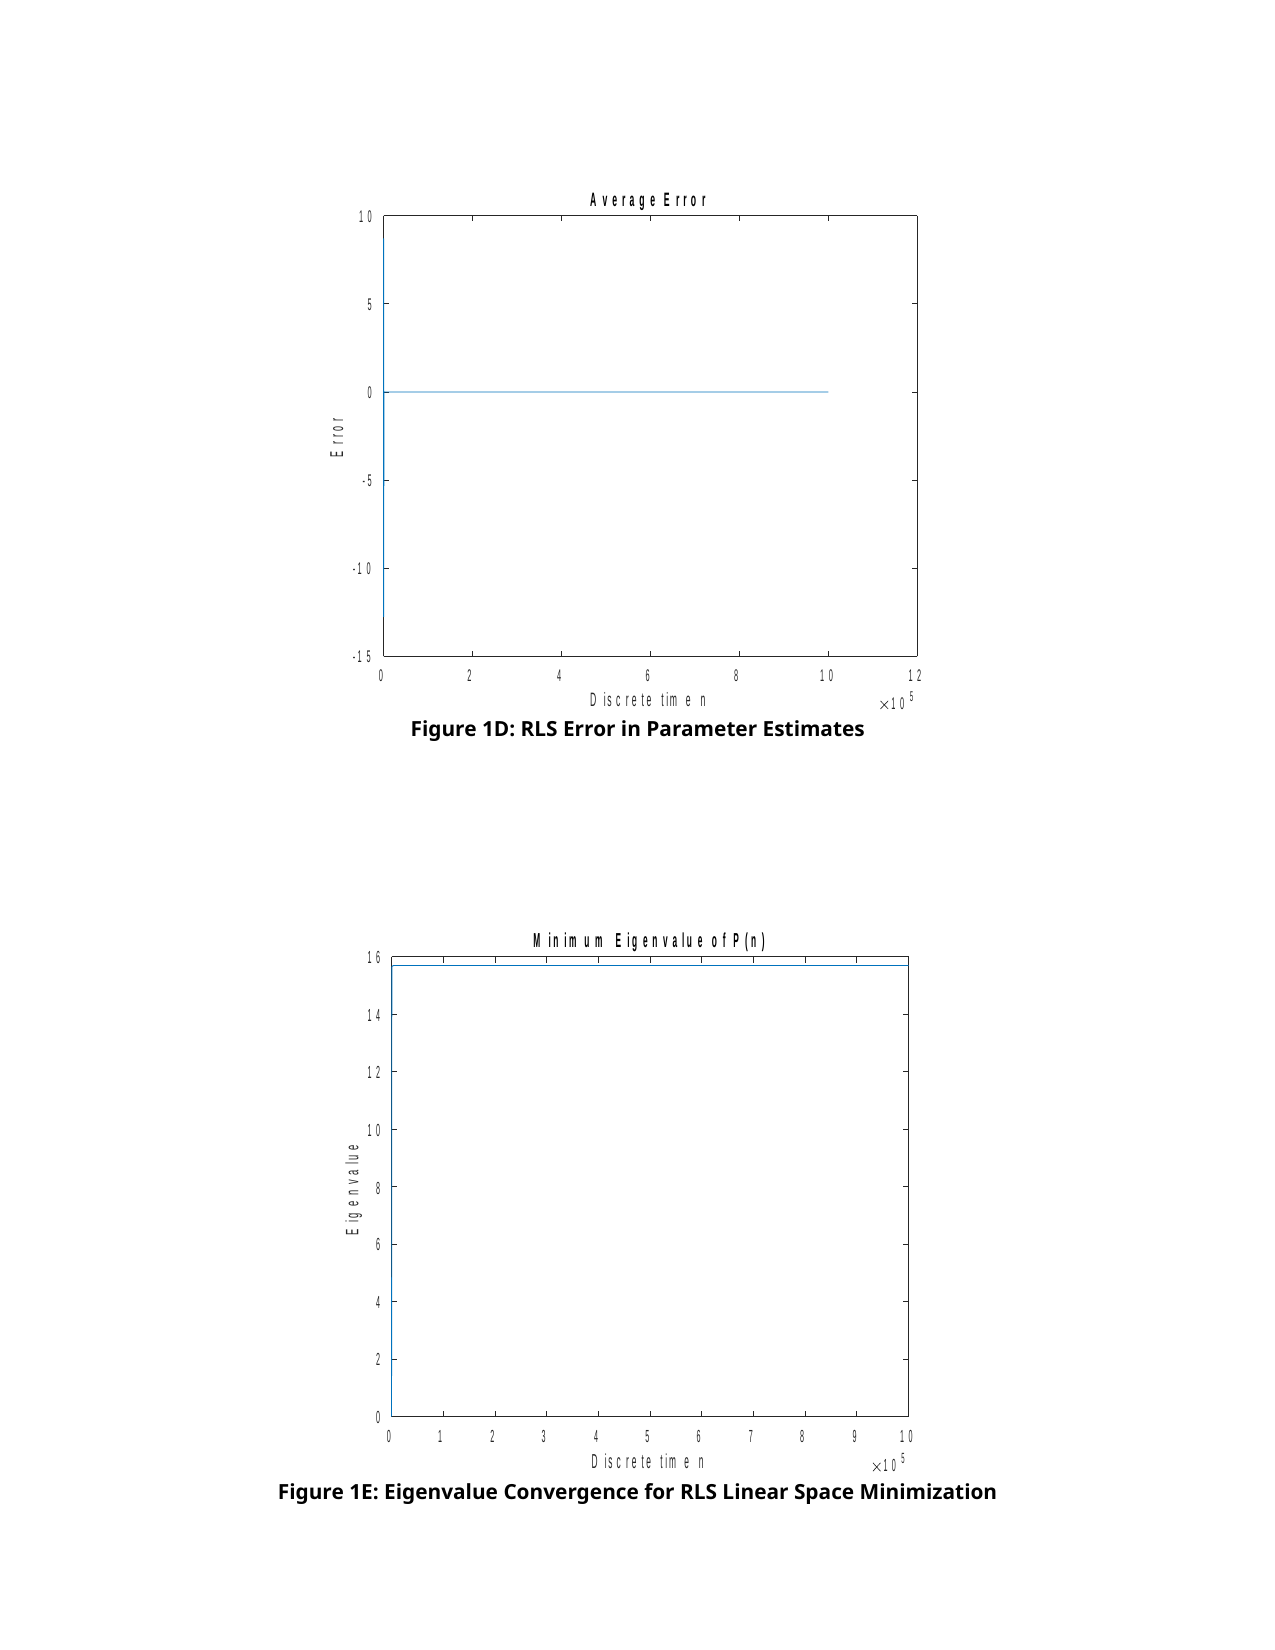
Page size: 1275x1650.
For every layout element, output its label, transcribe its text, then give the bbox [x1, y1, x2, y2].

text Figure 1E: Eigenvalue Convergence for RLS Linear Space Minimization [118, 915, 1157, 1505]
text Figure 1D: RLS Error in Parameter Estimates [118, 176, 1157, 743]
